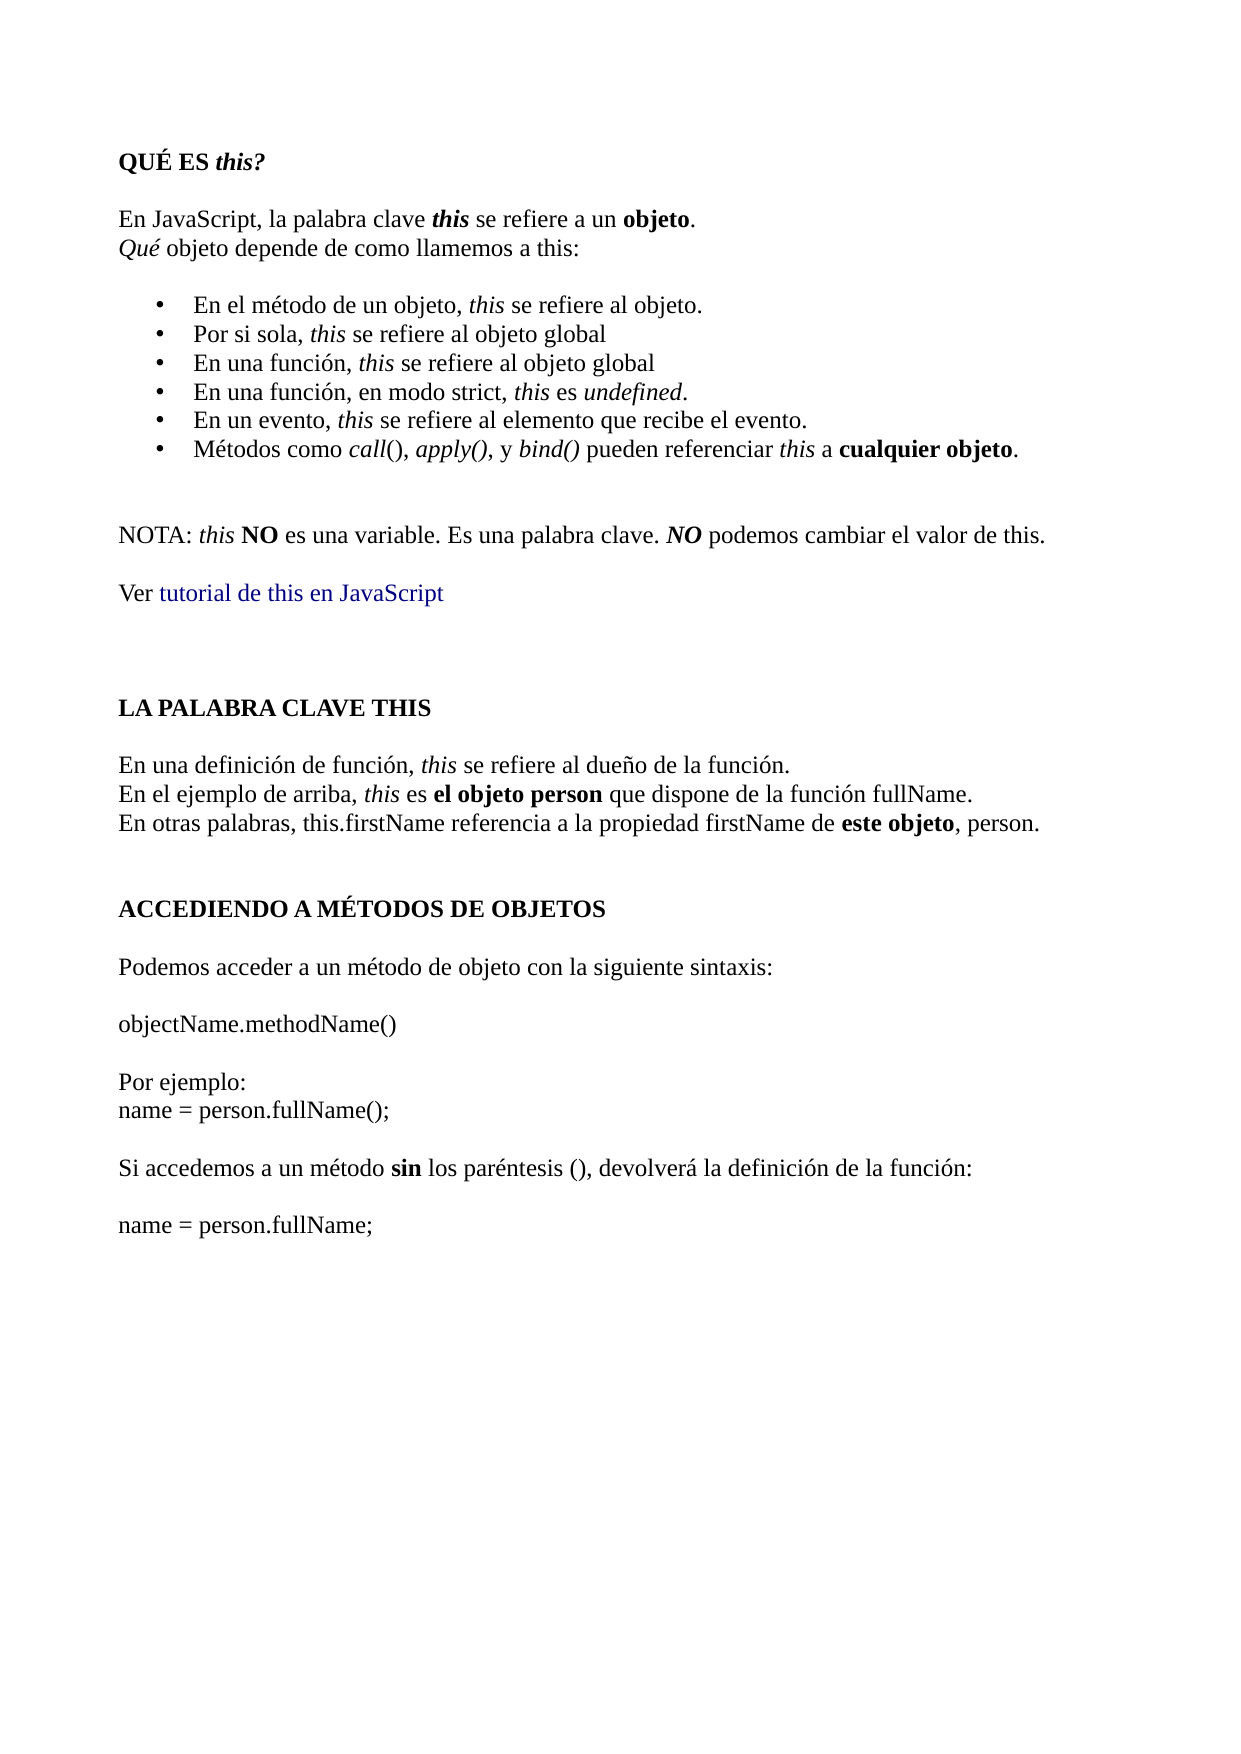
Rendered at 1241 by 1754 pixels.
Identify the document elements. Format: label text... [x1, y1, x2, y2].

text LA PALABRA CLAVE THIS [118, 693, 1122, 722]
text objectName.methodName() [118, 1009, 1122, 1038]
text Qué objeto depende de como llamemos a this: [118, 233, 1122, 262]
list En el método de un objeto, this se refiere al objeto. [156, 291, 1122, 319]
text QUÉ ES this? [118, 147, 1122, 176]
list Por si sola, this se refiere al objeto global [156, 319, 1122, 348]
text En una definición de función, this se refiere al dueño de la función. [118, 751, 1122, 779]
text En otras palabras, this.firstName referencia a la propiedad firstName de este objeto, person. [118, 808, 1122, 837]
list En una función, this se refiere al objeto global [156, 348, 1122, 377]
list En un evento, this se refiere al elemento que recibe el evento. [156, 406, 1122, 434]
text Podemos acceder a un método de objeto con la siguiente sintaxis: [118, 952, 1122, 981]
list En una función, en modo strict, this es undefined. [156, 377, 1122, 406]
text name = person.fullName(); [118, 1096, 1122, 1124]
text Si accedemos a un método sin los paréntesis (), devolverá la definición de la función: [118, 1153, 1122, 1182]
list Métodos como call(), apply(), y bind() pueden referenciar this a cualquier objeto. [156, 434, 1122, 463]
text Ver tutorial de this en JavaScript [118, 578, 1122, 607]
text En el ejemplo de arriba, this es el objeto person que dispone de la función fullName. [118, 779, 1122, 808]
text Por ejemplo: [118, 1067, 1122, 1096]
text En JavaScript, la palabra clave this se refiere a un objeto. [118, 204, 1122, 233]
text ACCEDIENDO A MÉTODOS DE OBJETOS [118, 894, 1122, 923]
text name = person.fullName; [118, 1211, 1122, 1239]
text NOTA: this NO es una variable. Es una palabra clave. NO podemos cambiar el valor de this. [118, 521, 1122, 549]
